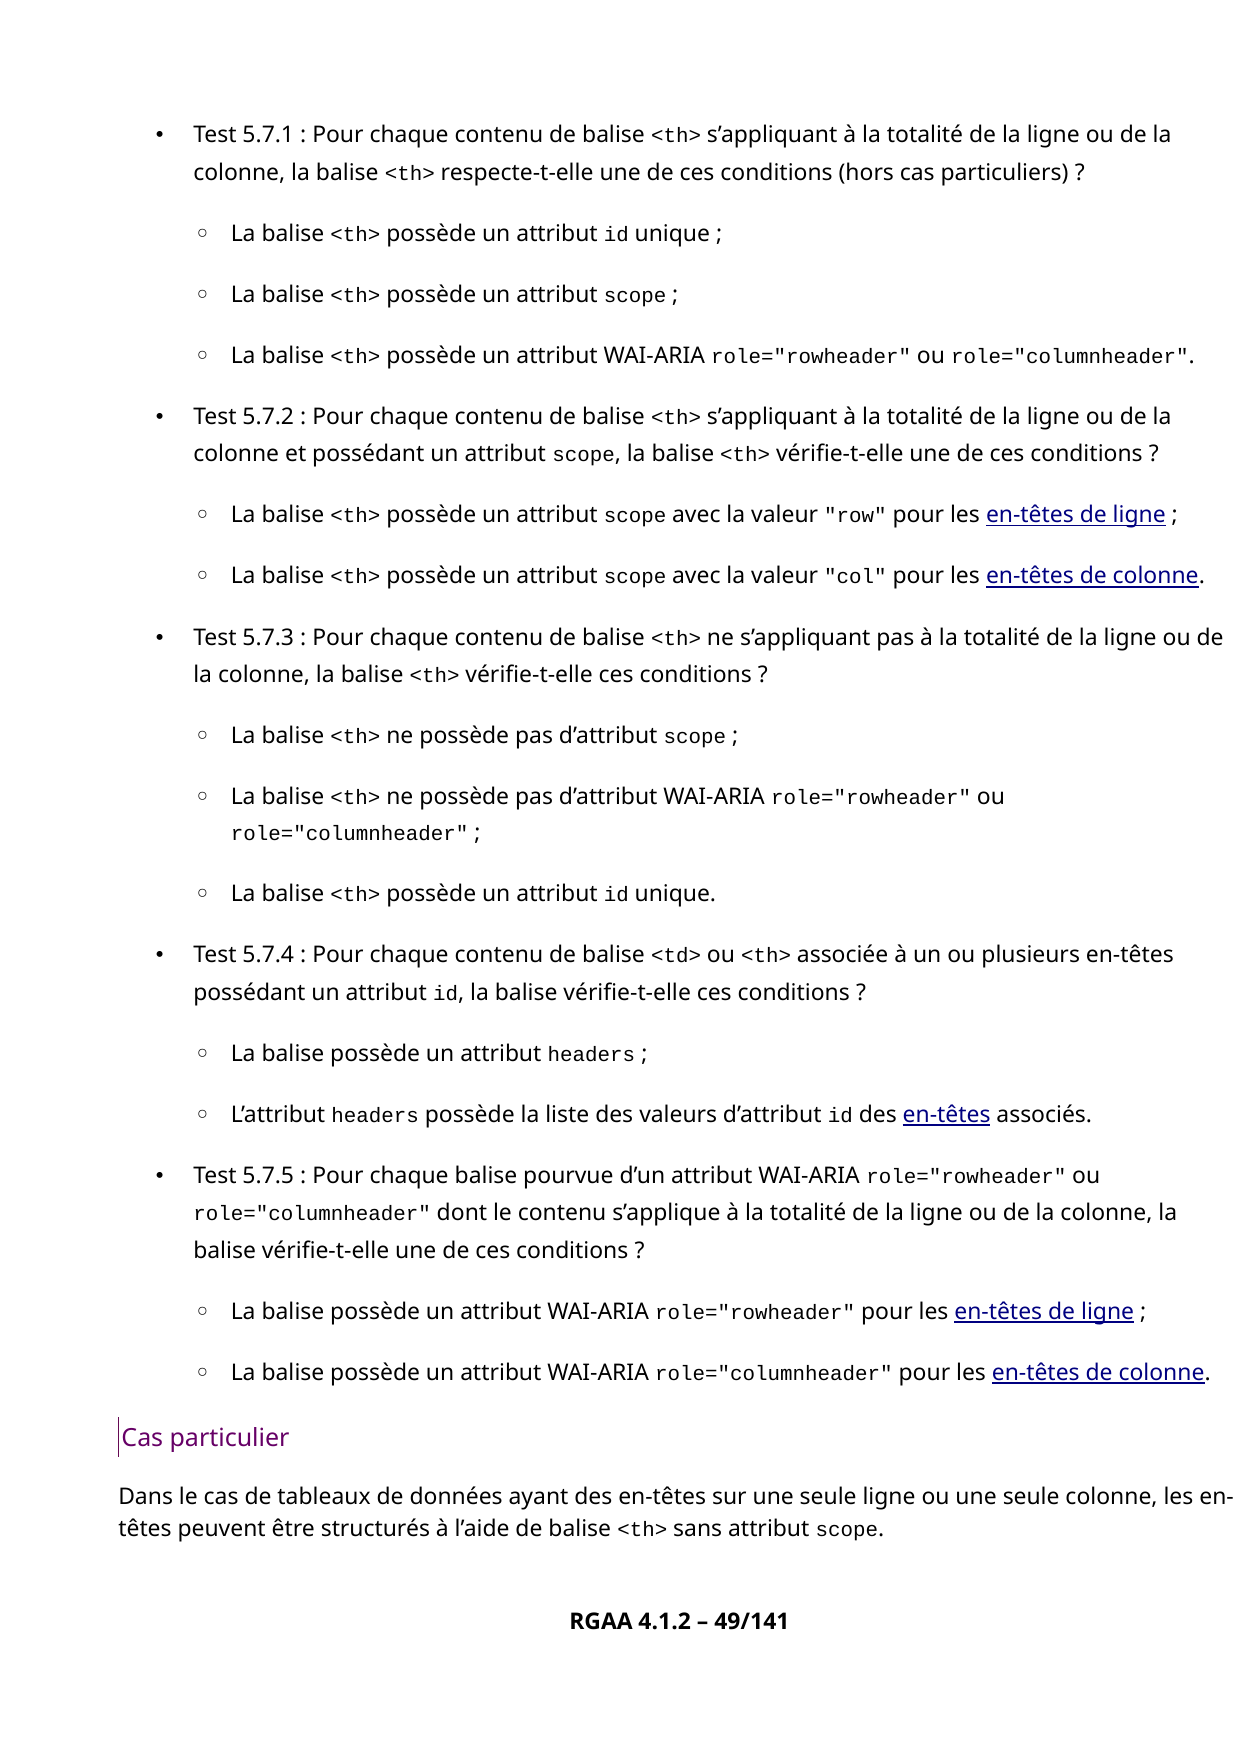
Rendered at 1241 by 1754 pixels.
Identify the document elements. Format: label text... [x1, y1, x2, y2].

list Test 5.7.4 : Pour chaque contenu de balise <td> ou <th> associée à un ou plusieurs en-têtes possédant un attribut id, la balise vérifie-t-elle ces conditions ? [156, 938, 1240, 1007]
list Test 5.7.5 : Pour chaque balise pourvue d’un attribut WAI-ARIA role="rowheader" ou role="columnheader" dont le contenu s’applique à la totalité de la ligne ou de la colonne, la balise vérifie-t-elle une de ces conditions ? [156, 1159, 1240, 1265]
list La balise possède un attribut headers ; [193, 1037, 1240, 1068]
list La balise <th> possède un attribut id unique. [193, 877, 1240, 908]
subtitle Cas particulier [119, 1417, 1240, 1457]
text Dans le cas de tableaux de données ayant des en-têtes sur une seule ligne ou une seule colonne, les en-têtes peuvent être structurés à l’aide de balise <th> sans attribut scope. [118, 1480, 1240, 1543]
list Test 5.7.1 : Pour chaque contenu de balise <th> s’appliquant à la totalité de la ligne ou de la colonne, la balise <th> respecte-t-elle une de ces conditions (hors cas particuliers) ? [156, 118, 1240, 187]
list Test 5.7.3 : Pour chaque contenu de balise <th> ne s’appliquant pas à la totalité de la ligne ou de la colonne, la balise <th> vérifie-t-elle ces conditions ? [156, 620, 1240, 689]
list La balise <th> possède un attribut id unique ; [193, 217, 1240, 248]
list Test 5.7.2 : Pour chaque contenu de balise <th> s’appliquant à la totalité de la ligne ou de la colonne et possédant un attribut scope, la balise <th> vérifie-t-elle une de ces conditions ? [156, 400, 1240, 468]
list La balise possède un attribut WAI-ARIA role="columnheader" pour les en-têtes de colonne. [193, 1356, 1240, 1387]
list La balise <th> possède un attribut scope avec la valeur "row" pour les en-têtes de ligne ; [193, 498, 1240, 529]
list La balise <th> possède un attribut scope ; [193, 278, 1240, 309]
list La balise <th> possède un attribut WAI-ARIA role="rowheader" ou role="columnheader". [193, 339, 1240, 370]
list La balise possède un attribut WAI-ARIA role="rowheader" pour les en-têtes de ligne ; [193, 1295, 1240, 1326]
list La balise <th> possède un attribut scope avec la valeur "col" pour les en-têtes de colonne. [193, 559, 1240, 591]
list L’attribut headers possède la liste des valeurs d’attribut id des en-têtes associés. [193, 1098, 1240, 1129]
list La balise <th> ne possède pas d’attribut WAI-ARIA role="rowheader" ou role="columnheader" ; [193, 780, 1240, 847]
list La balise <th> ne possède pas d’attribut scope ; [193, 719, 1240, 750]
